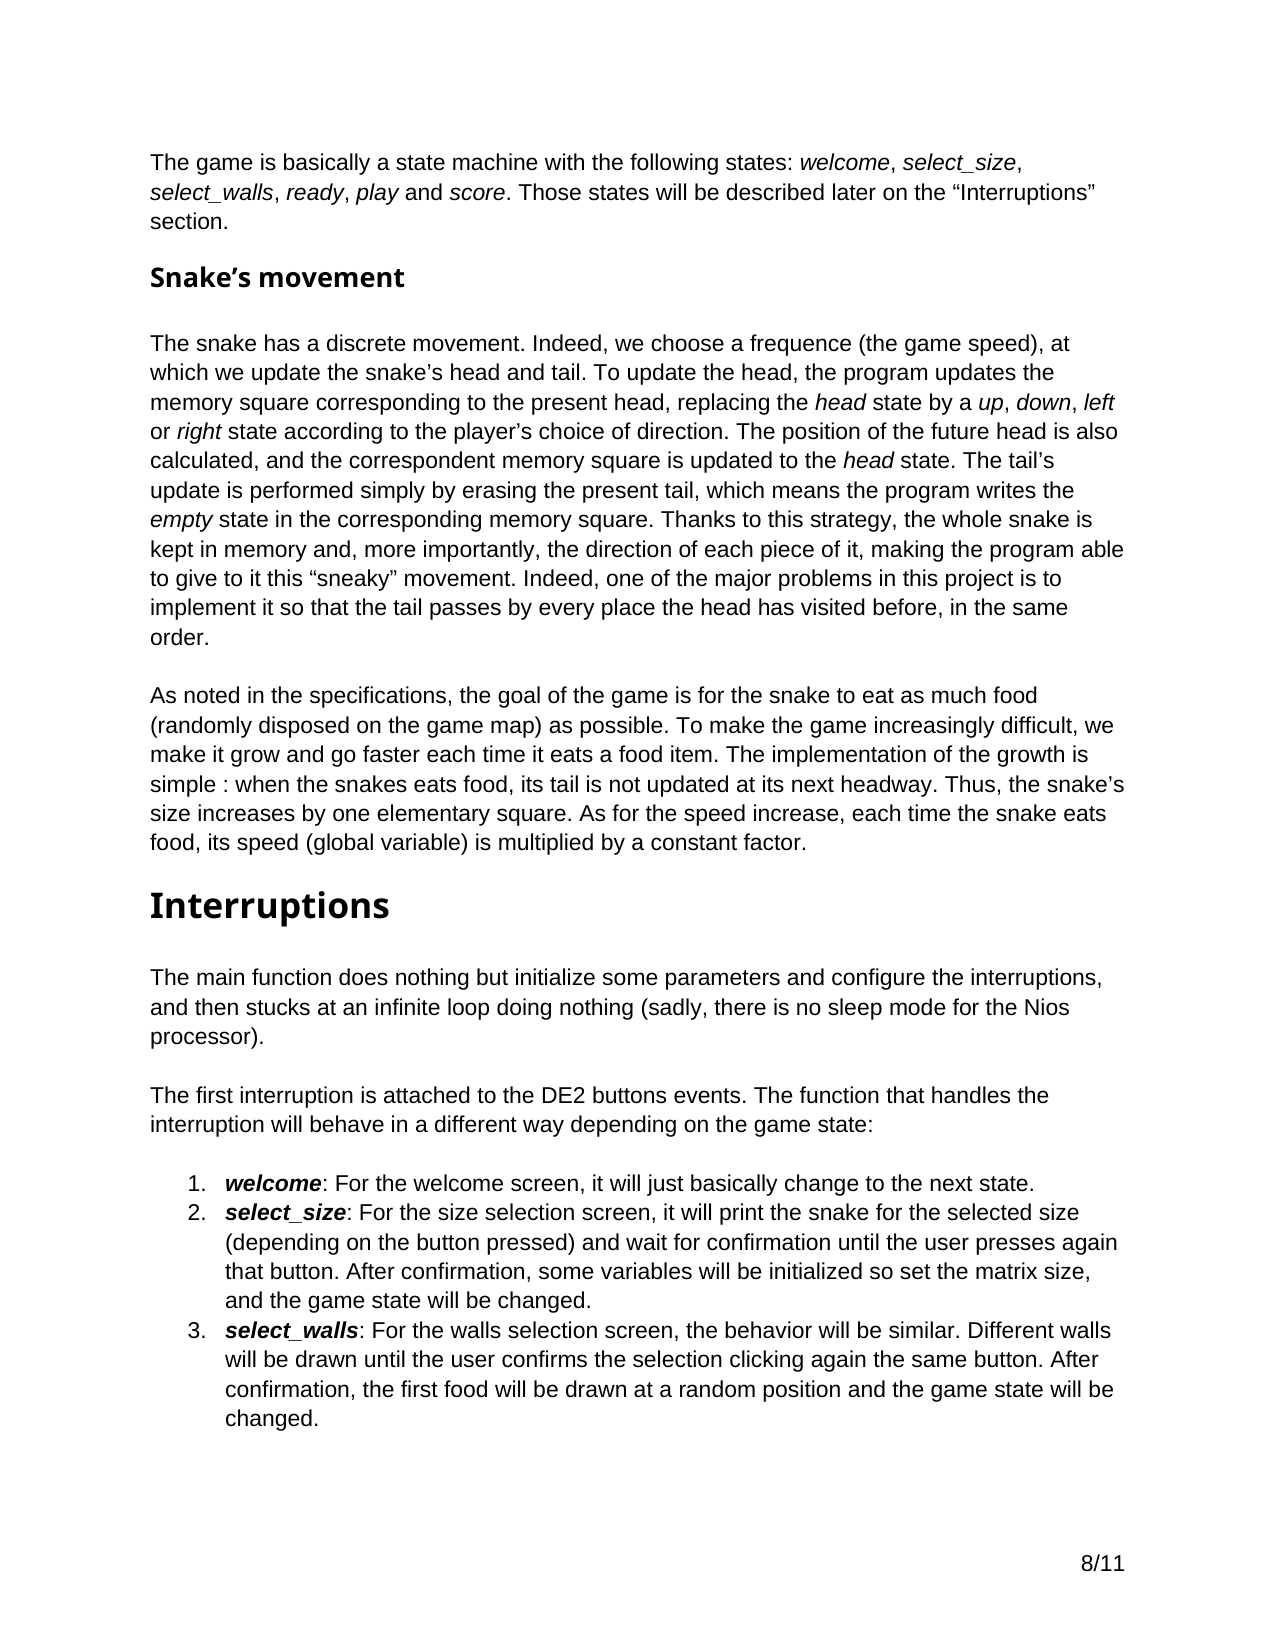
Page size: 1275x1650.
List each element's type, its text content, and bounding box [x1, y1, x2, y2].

list select_size: For the size selection screen, it will print the snake for the selected size (depending on the button pressed) and wait for confirmation until the user presses again that button. After confirmation, some variables will be initialized so set the matrix size, and the game state will be changed. [187, 1200, 1125, 1314]
text The first interruption is attached to the DE2 buttons events. The function that handles the interruption will behave in a different way depending on the game state: [150, 1083, 1125, 1138]
subtitle Snake’s movement [150, 259, 1125, 296]
text The snake has a discrete movement. Indeed, we choose a frequence (the game speed), at which we update the snake’s head and tail. To update the head, the program updates the memory square corresponding to the present head, replacing the head state by a up, down, left or right state according to the player’s choice of direction. The position of the future head is also calculated, and the correspondent memory square is updated to the head state. The tail’s update is performed simply by erasing the present tail, which means the program writes the empty state in the corresponding memory square. Thanks to this strategy, the whole snake is kept in memory and, more importantly, the direction of each piece of it, making the program able to give to it this “sneaky” movement. Indeed, one of the major problems in this project is to implement it so that the tail passes by every place the head has visited before, in the same order. [150, 331, 1125, 650]
subtitle Interruptions [150, 880, 1125, 928]
text The main function does nothing but initialize some parameters and configure the interruptions, and then stucks at an infinite loop doing nothing (sadly, there is no sleep mode for the Nios processor). [150, 965, 1125, 1049]
text The game is basically a state machine with the following states: welcome, select_size, select_walls, ready, play and score. Those states will be described later on the “Interruptions” section. [150, 150, 1125, 234]
text As noted in the specifications, the goal of the game is for the snake to eat as much food (randomly disposed on the game map) as possible. To make the game increasingly difficult, we make it grow and go faster each time it eats a food item. The implementation of the growth is simple : when the snakes eats food, its tail is not updated at its next headway. Thus, the snake’s size increases by one elementary square. As for the speed increase, each time the snake eats food, its speed (global variable) is multiplied by a constant factor. [150, 683, 1125, 856]
list welcome: For the welcome screen, it will just basically change to the next state. [187, 1171, 1125, 1196]
list select_walls: For the walls selection screen, the behavior will be similar. Different walls will be drawn until the user confirms the selection clicking again the same button. After confirmation, the first food will be drawn at a random position and the game state will be changed. [187, 1318, 1125, 1431]
